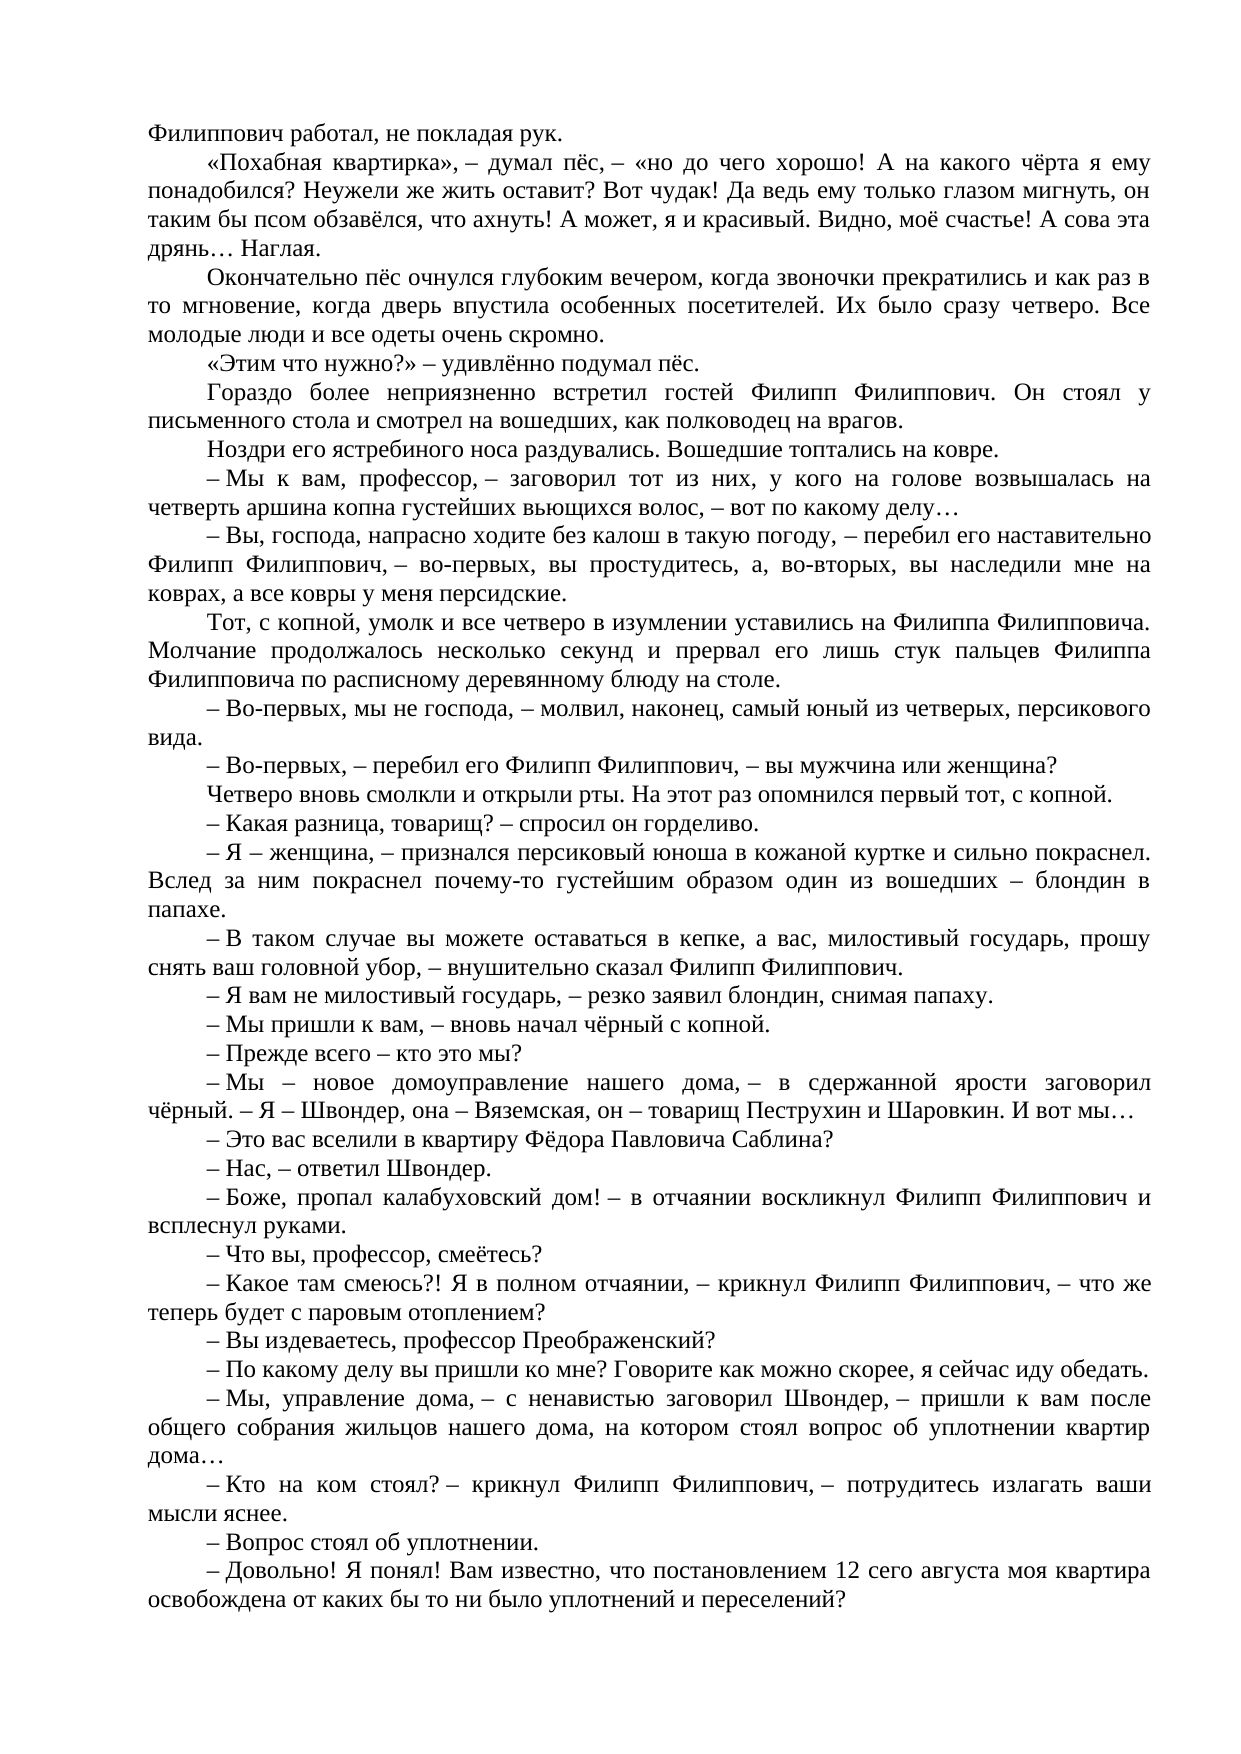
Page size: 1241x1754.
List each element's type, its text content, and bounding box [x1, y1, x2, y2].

text «Похабная квартирка», – думал пёс, – «но до чего хорошо! А на какого чёрта я ему понадобился? Неужели же жить оставит? Вот чудак! Да ведь ему только глазом мигнуть, он таким бы псом обзавёлся, что ахнуть! А может, я и красивый. Видно, моё счастье! А сова эта дрянь… Наглая. [148, 147, 1152, 262]
text Тот, с копной, умолк и все четверо в изумлении уставились на Филиппа Филипповича. Молчание продолжалось несколько секунд и прервал его лишь стук пальцев Филиппа Филипповича по расписному деревянному блюду на столе. [148, 607, 1152, 693]
text – В таком случае вы можете оставаться в кепке, а вас, милостивый государь, прошу снять ваш головной убор, – внушительно сказал Филипп Филиппович. [148, 923, 1152, 981]
text – Мы, управление дома, – с ненавистью заговорил Швондер, – пришли к вам после общего собрания жильцов нашего дома, на котором стоял вопрос об уплотнении квартир дома… [148, 1383, 1152, 1469]
text – Во-первых, – перебил его Филипп Филиппович, – вы мужчина или женщина? [148, 751, 1152, 779]
text – Прежде всего – кто это мы? [148, 1038, 1152, 1067]
text Четверо вновь смолкли и открыли рты. На этот раз опомнился первый тот, с копной. [148, 779, 1152, 808]
text – Вопрос стоял об уплотнении. [148, 1527, 1152, 1556]
text – Мы к вам, профессор, – заговорил тот из них, у кого на голове возвышалась на четверть аршина копна густейших вьющихся волос, – вот по какому делу… [148, 463, 1152, 521]
text – По какому делу вы пришли ко мне? Говорите как можно скорее, я сейчас иду обедать. [148, 1354, 1152, 1383]
text – Вы издеваетесь, профессор Преображенский? [148, 1326, 1152, 1354]
text – Вы, господа, напрасно ходите без калош в такую погоду, – перебил его наставительно Филипп Филиппович, – во-первых, вы простудитесь, а, во-вторых, вы наследили мне на коврах, а все ковры у меня персидские. [148, 521, 1152, 607]
text – Какое там смеюсь?! Я в полном отчаянии, – крикнул Филипп Филиппович, – что же теперь будет с паровым отоплением? [148, 1268, 1152, 1326]
text Гораздо более неприязненно встретил гостей Филипп Филиппович. Он стоял у письменного стола и смотрел на вошедших, как полководец на врагов. [148, 377, 1152, 434]
text – Довольно! Я понял! Вам известно, что постановлением 12 сего августа моя квартира освобождена от каких бы то ни было уплотнений и переселений? [148, 1556, 1152, 1613]
text – Это вас вселили в квартиру Фёдора Павловича Саблина? [148, 1124, 1152, 1153]
text – Что вы, профессор, смеётесь? [148, 1239, 1152, 1268]
text – Мы пришли к вам, – вновь начал чёрный с копной. [148, 1009, 1152, 1038]
text – Я вам не милостивый государь, – резко заявил блондин, снимая папаху. [148, 981, 1152, 1009]
text – Во-первых, мы не господа, – молвил, наконец, самый юный из четверых, персикового вида. [148, 693, 1152, 751]
text Окончательно пёс очнулся глубоким вечером, когда звоночки прекратились и как раз в то мгновение, когда дверь впустила особенных посетителей. Их было сразу четверо. Все молодые люди и все одеты очень скромно. [148, 262, 1152, 348]
text Ноздри его ястребиного носа раздувались. Вошедшие топтались на ковре. [148, 434, 1152, 463]
text – Какая разница, товарищ? – спросил он горделиво. [148, 808, 1152, 837]
text – Нас, – ответил Швондер. [148, 1153, 1152, 1182]
text – Боже, пропал калабуховский дом! – в отчаянии воскликнул Филипп Филиппович и всплеснул руками. [148, 1182, 1152, 1239]
text – Я – женщина, – признался персиковый юноша в кожаной куртке и сильно покраснел. Вслед за ним покраснел почему-то густейшим образом один из вошедших – блондин в папахе. [148, 837, 1152, 923]
text «Этим что нужно?» – удивлённо подумал пёс. [148, 348, 1152, 377]
text – Кто на ком стоял? – крикнул Филипп Филиппович, – потрудитесь излагать ваши мысли яснее. [148, 1469, 1152, 1527]
text – Мы – новое домоуправление нашего дома, – в сдержанной ярости заговорил чёрный. – Я – Швондер, она – Вяземская, он – товарищ Пеструхин и Шаровкин. И вот мы… [148, 1067, 1152, 1124]
text Филиппович работал, не покладая рук. [148, 118, 1152, 147]
